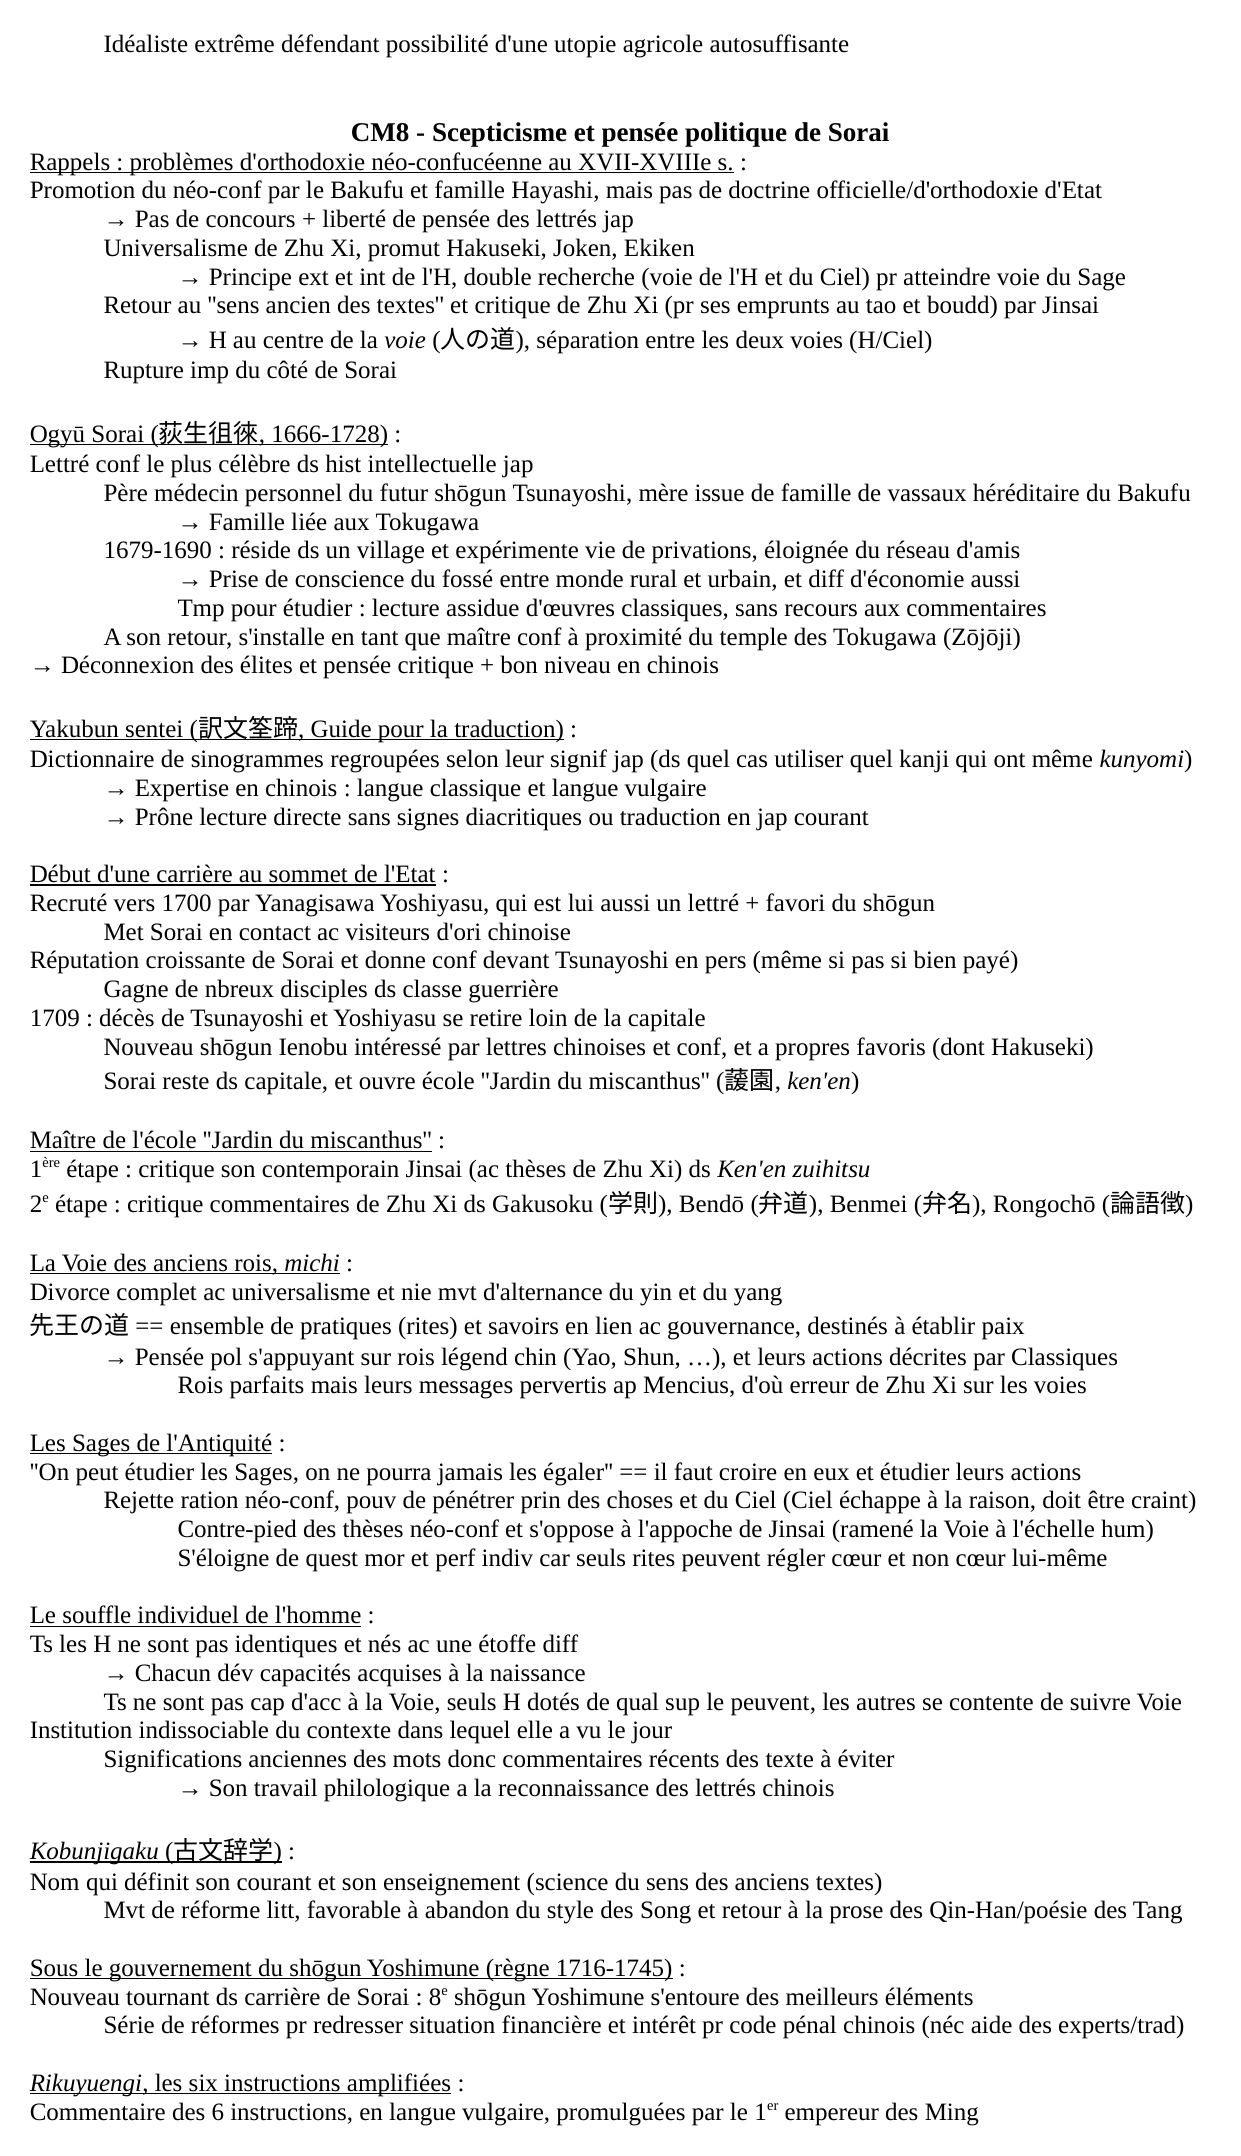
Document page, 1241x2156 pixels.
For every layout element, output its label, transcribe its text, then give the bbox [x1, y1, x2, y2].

text Nouveau tournant ds carrière de Sorai : 8e shōgun Yoshimune s'entoure des meilleurs éléments [29, 1982, 1211, 2011]
text Série de réformes pr redresser situation financière et intérêt pr code pénal chinois (néc aide des experts/trad) [29, 2011, 1211, 2039]
text Ts les H ne sont pas identiques et nés ac une étoffe diff [29, 1629, 1211, 1658]
text 1ère étape : critique son contemporain Jinsai (ac thèses de Zhu Xi) ds Ken'en zuihitsu [29, 1154, 1211, 1183]
text A son retour, s'installe en tant que maître conf à proximité du temple des Tokugawa (Zōjōji) [29, 622, 1211, 651]
text Gagne de nbreux disciples ds classe guerrière [29, 974, 1211, 1003]
text Sous le gouvernement du shōgun Yoshimune (règne 1716-1745) : [29, 1953, 1211, 1982]
text CM8 - Scepticisme et pensée politique de Sorai [29, 116, 1211, 147]
text Rupture imp du côté de Sorai [29, 356, 1211, 384]
text Père médecin personnel du futur shōgun Tsunayoshi, mère issue de famille de vassaux héréditaire du Bakufu [29, 478, 1211, 507]
text Idéaliste extrême défendant possibilité d'une utopie agricole autosuffisante [29, 29, 1211, 58]
text Contre-pied des thèses néo-conf et s'oppose à l'appoche de Jinsai (ramené la Voie à l'échelle hum) [29, 1514, 1211, 1543]
text Tmp pour étudier : lecture assidue d'œuvres classiques, sans recours aux commentaires [29, 593, 1211, 622]
text Réputation croissante de Sorai et donne conf devant Tsunayoshi en pers (même si pas si bien payé) [29, 946, 1211, 974]
text Mvt de réforme litt, favorable à abandon du style des Song et retour à la prose des Qin-Han/poésie des Tang [29, 1896, 1211, 1924]
text ''On peut étudier les Sages, on ne pourra jamais les égaler'' == il faut croire en eux et étudier leurs actions [29, 1457, 1211, 1486]
text S'éloigne de quest mor et perf indiv car seuls rites peuvent régler cœur et non cœur lui-même [29, 1543, 1211, 1572]
text Ts ne sont pas cap d'acc à la Voie, seuls H dotés de qual sup le peuvent, les autres se contente de suivre Voie [29, 1687, 1211, 1716]
text Yakubun sentei (訳文筌蹄, Guide pour la traduction) : [29, 708, 1211, 744]
text Rejette ration néo-conf, pouv de pénétrer prin des choses et du Ciel (Ciel échappe à la raison, doit être craint) [29, 1486, 1211, 1514]
text Institution indissociable du contexte dans lequel elle a vu le jour [29, 1716, 1211, 1744]
text → Expertise en chinois : langue classique et langue vulgaire [29, 773, 1211, 802]
text Nom qui définit son courant et son enseignement (science du sens des anciens textes) [29, 1867, 1211, 1896]
text Met Sorai en contact ac visiteurs d'ori chinoise [29, 917, 1211, 946]
text 1709 : décès de Tsunayoshi et Yoshiyasu se retire loin de la capitale [29, 1003, 1211, 1032]
text La Voie des anciens rois, michi : [29, 1248, 1211, 1277]
text Les Sages de l'Antiquité : [29, 1428, 1211, 1457]
text → Principe ext et int de l'H, double recherche (voie de l'H et du Ciel) pr atteindre voie du Sage [29, 262, 1211, 291]
text Ogyū Sorai (荻生徂徠, 1666-1728) : [29, 413, 1211, 449]
text → Chacun dév capacités acquises à la naissance [29, 1658, 1211, 1687]
text Rappels : problèmes d'orthodoxie néo-confucéenne au XVII-XVIIIe s. : [29, 147, 1211, 176]
text Maître de l'école ''Jardin du miscanthus'' : [29, 1126, 1211, 1154]
text Rois parfaits mais leurs messages pervertis ap Mencius, d'où erreur de Zhu Xi sur les voies [29, 1371, 1211, 1399]
text → Prône lecture directe sans signes diacritiques ou traduction en jap courant [29, 802, 1211, 831]
text → Déconnexion des élites et pensée critique + bon niveau en chinois [29, 651, 1211, 679]
text Promotion du néo-conf par le Bakufu et famille Hayashi, mais pas de doctrine officielle/d'orthodoxie d'Etat [29, 176, 1211, 204]
text Début d'une carrière au sommet de l'Etat : [29, 859, 1211, 888]
text Commentaire des 6 instructions, en langue vulgaire, promulguées par le 1er empereur des Ming [29, 2097, 1211, 2126]
text Le souffle individuel de l'homme : [29, 1601, 1211, 1629]
text → Pensée pol s'appuyant sur rois légend chin (Yao, Shun, …), et leurs actions décrites par Classiques [29, 1342, 1211, 1371]
text Kobunjigaku (古文辞学) : [29, 1831, 1211, 1867]
text Lettré conf le plus célèbre ds hist intellectuelle jap [29, 449, 1211, 478]
text → Son travail philologique a la reconnaissance des lettrés chinois [29, 1773, 1211, 1802]
text → Famille liée aux Tokugawa [29, 507, 1211, 536]
text → H au centre de la voie (人の道), séparation entre les deux voies (H/Ciel) [29, 319, 1211, 356]
text Rikuyuengi, les six instructions amplifiées : [29, 2068, 1211, 2097]
text 1679-1690 : réside ds un village et expérimente vie de privations, éloignée du réseau d'amis [29, 536, 1211, 564]
text → Prise de conscience du fossé entre monde rural et urbain, et diff d'économie aussi [29, 564, 1211, 593]
text Dictionnaire de sinogrammes regroupées selon leur signif jap (ds quel cas utiliser quel kanji qui ont même kunyomi) [29, 744, 1211, 773]
text Recruté vers 1700 par Yanagisawa Yoshiyasu, qui est lui aussi un lettré + favori du shōgun [29, 888, 1211, 917]
text Significations anciennes des mots donc commentaires récents des texte à éviter [29, 1744, 1211, 1773]
text Sorai reste ds capitale, et ouvre école ''Jardin du miscanthus'' (蘐園, ken'en) [29, 1061, 1211, 1097]
text → Pas de concours + liberté de pensée des lettrés jap [29, 204, 1211, 233]
text Divorce complet ac universalisme et nie mvt d'alternance du yin et du yang [29, 1277, 1211, 1306]
text 2e étape : critique commentaires de Zhu Xi ds Gakusoku (学則), Bendō (弁道), Benmei (弁名), Rongochō (論語徴) [29, 1183, 1211, 1219]
text 先王の道 == ensemble de pratiques (rites) et savoirs en lien ac gouvernance, destinés à établir paix [29, 1306, 1211, 1342]
text Universalisme de Zhu Xi, promut Hakuseki, Joken, Ekiken [29, 233, 1211, 262]
text Retour au ''sens ancien des textes'' et critique de Zhu Xi (pr ses emprunts au tao et boudd) par Jinsai [29, 291, 1211, 319]
text Nouveau shōgun Ienobu intéressé par lettres chinoises et conf, et a propres favoris (dont Hakuseki) [29, 1032, 1211, 1061]
